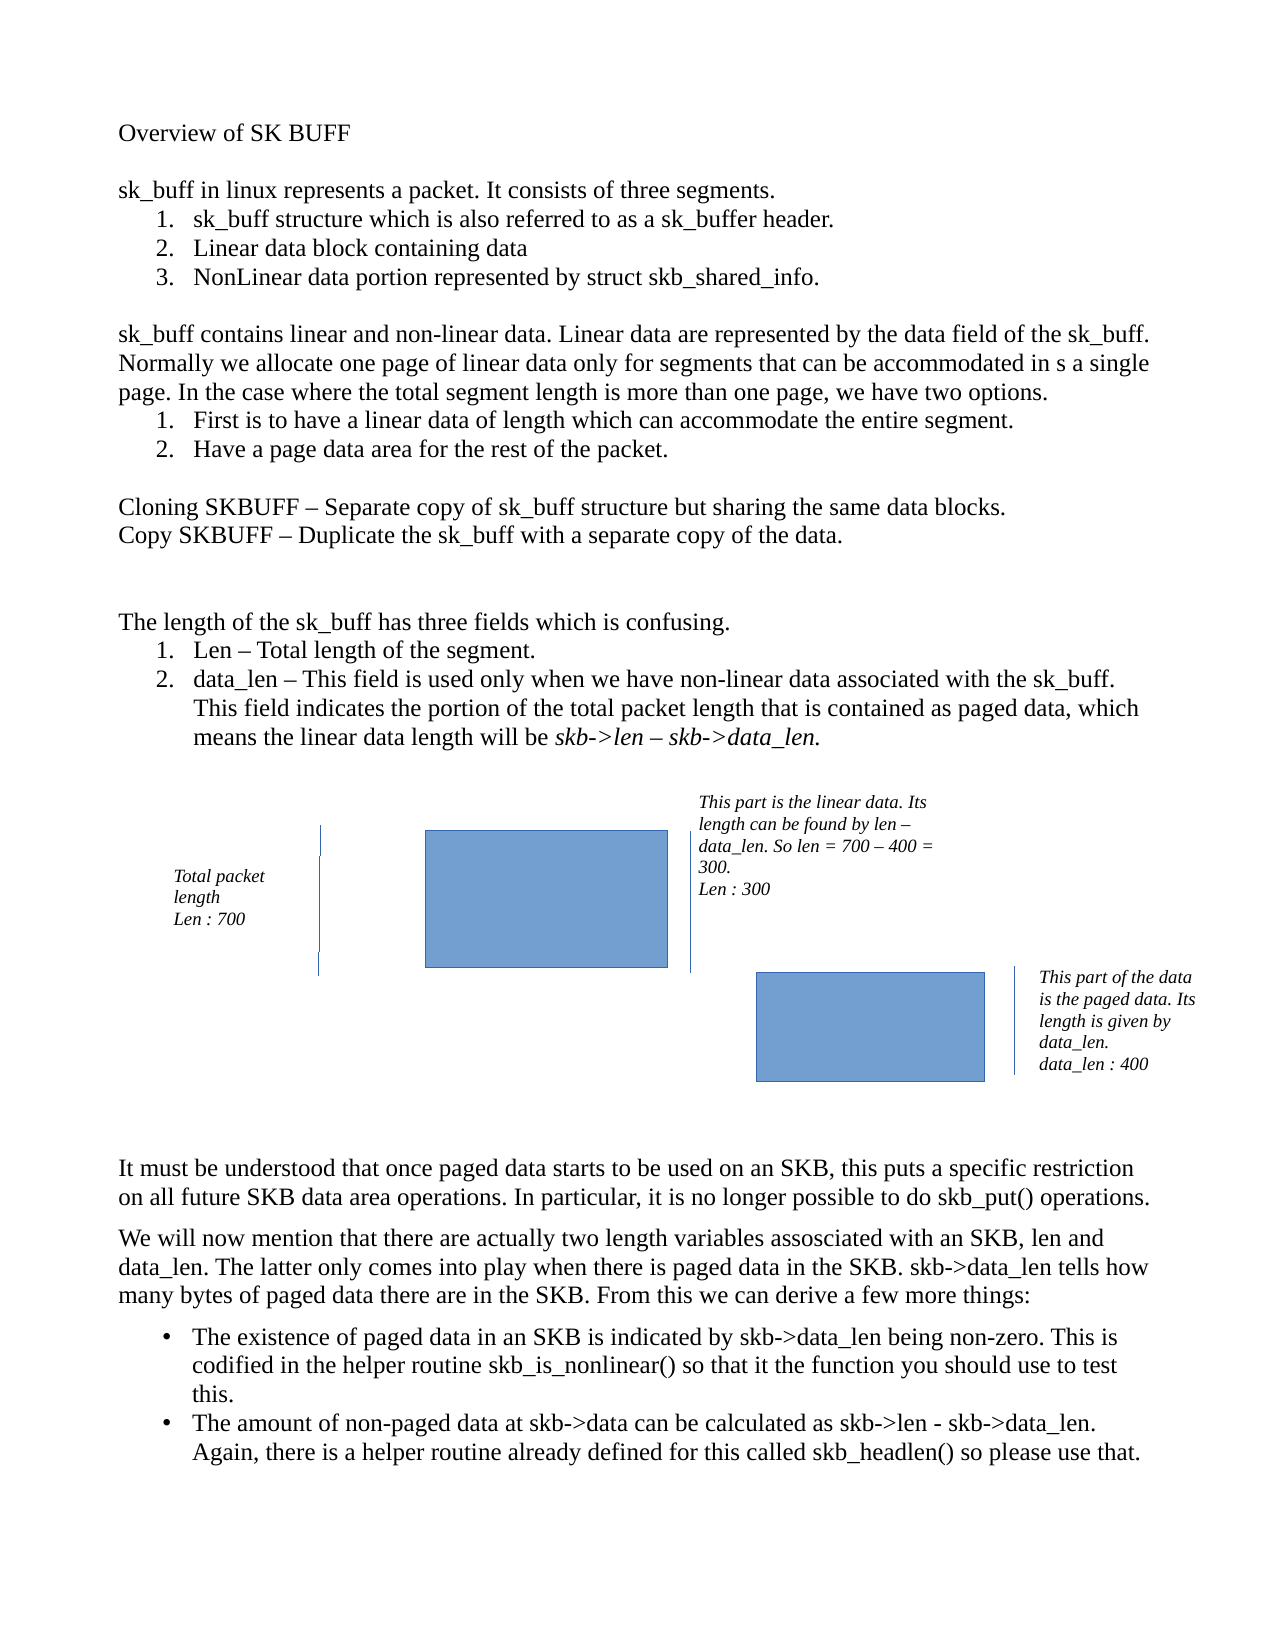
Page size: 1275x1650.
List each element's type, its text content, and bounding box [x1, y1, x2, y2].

list The existence of paged data in an SKB is indicated by skb->data_len being non-zero. This is codified in the helper routine skb_is_nonlinear() so that it the function you should use to test this. [162, 1322, 1157, 1408]
text Cloning SKBUFF – Separate copy of sk_buff structure but sharing the same data blocks. [118, 492, 1157, 521]
text We will now mention that there are actually two length variables assosciated with an SKB, len and data_len. The latter only comes into play when there is paged data in the SKB. skb->data_len tells how many bytes of paged data there are in the SKB. From this we can derive a few more things: [118, 1223, 1157, 1309]
list sk_buff structure which is also referred to as a sk_buffer header. [156, 204, 1157, 233]
text The length of the sk_buff has three fields which is confusing. [118, 607, 1157, 636]
list Len – Total length of the segment. [156, 636, 1157, 664]
list Have a page data area for the rest of the packet. [156, 434, 1157, 463]
text sk_buff in linux represents a packet. It consists of three segments. [118, 176, 1157, 204]
list data_len – This field is used only when we have non-linear data associated with the sk_buff. This field indicates the portion of the total packet length that is contained as paged data, which means the linear data length will be skb->len – skb->data_len. [156, 664, 1157, 751]
text It must be understood that once paged data starts to be used on an SKB, this puts a specific restriction on all future SKB data area operations. In particular, it is no longer possible to do skb_put() operations. [118, 1153, 1157, 1211]
text sk_buff contains linear and non-linear data. Linear data are represented by the data field of the sk_buff. Normally we allocate one page of linear data only for segments that can be accommodated in s a single page. In the case where the total segment length is more than one page, we have two options. [118, 319, 1157, 406]
text Copy SKBUFF – Duplicate the sk_buff with a separate copy of the data. [118, 521, 1157, 549]
list Linear data block containing data [156, 233, 1157, 262]
text Overview of SK BUFF [118, 118, 1157, 147]
list NonLinear data portion represented by struct skb_shared_info. [156, 262, 1157, 291]
list First is to have a linear data of length which can accommodate the entire segment. [156, 406, 1157, 434]
list The amount of non-paged data at skb->data can be calculated as skb->len - skb->data_len. Again, there is a helper routine already defined for this called skb_headlen() so please use that. [162, 1408, 1157, 1466]
